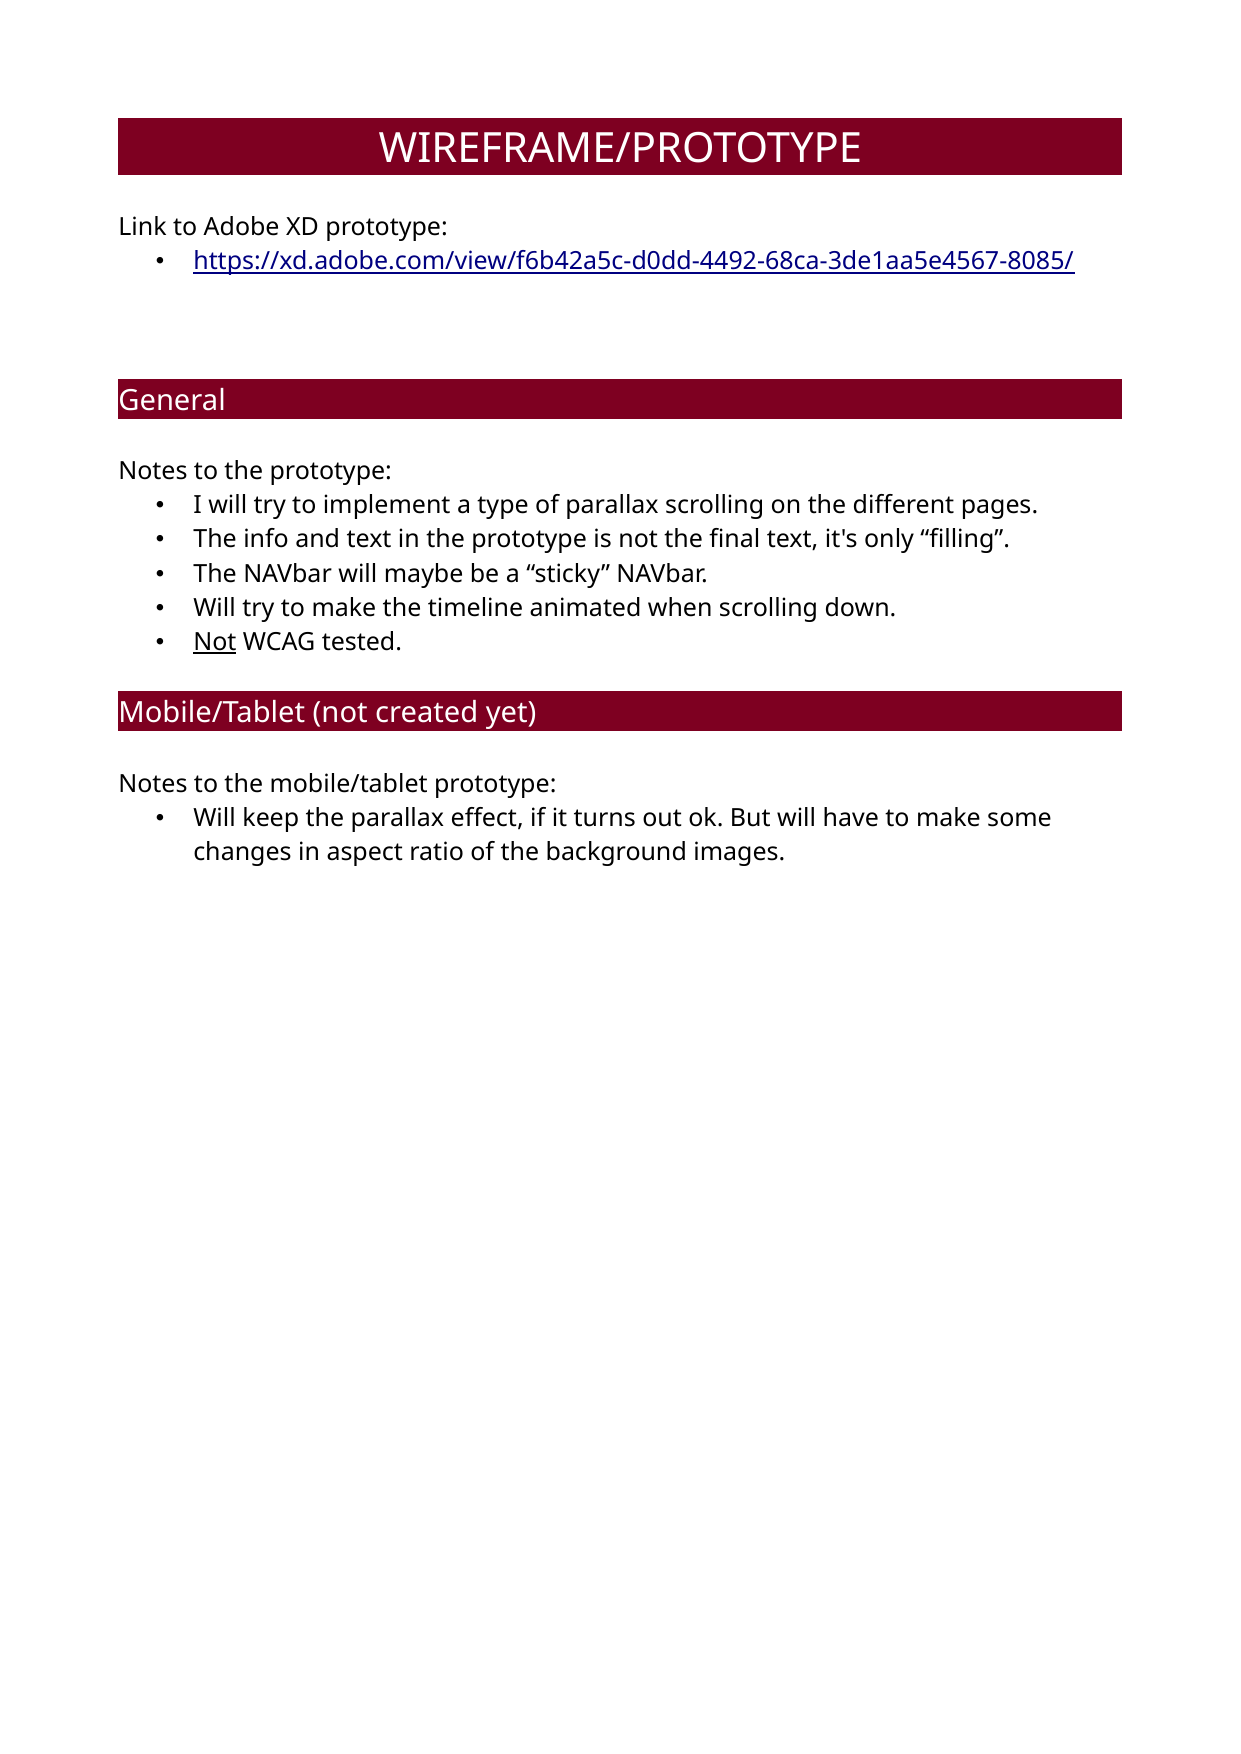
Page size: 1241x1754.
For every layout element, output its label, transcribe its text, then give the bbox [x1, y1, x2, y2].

list Will try to make the timeline animated when scrolling down. [156, 589, 1122, 623]
text WIREFRAME/PROTOTYPE [118, 118, 1122, 175]
text Link to Adobe XD prototype: [118, 209, 1122, 243]
list https://xd.adobe.com/view/f6b42a5c-d0dd-4492-68ca-3de1aa5e4567-8085/ [156, 243, 1122, 277]
text General [118, 379, 1122, 419]
text Notes to the mobile/tablet prototype: [118, 765, 1122, 799]
text Notes to the prototype: [118, 453, 1122, 487]
list The NAVbar will maybe be a “sticky” NAVbar. [156, 555, 1122, 589]
list Will keep the parallax effect, if it turns out ok. But will have to make some changes in aspect ratio of the background images. [156, 799, 1122, 867]
list Not WCAG tested. [156, 623, 1122, 657]
list I will try to implement a type of parallax scrolling on the different pages. [156, 487, 1122, 521]
text Mobile/Tablet (not created yet) [118, 691, 1122, 731]
list The info and text in the prototype is not the final text, it's only “filling”. [156, 521, 1122, 555]
